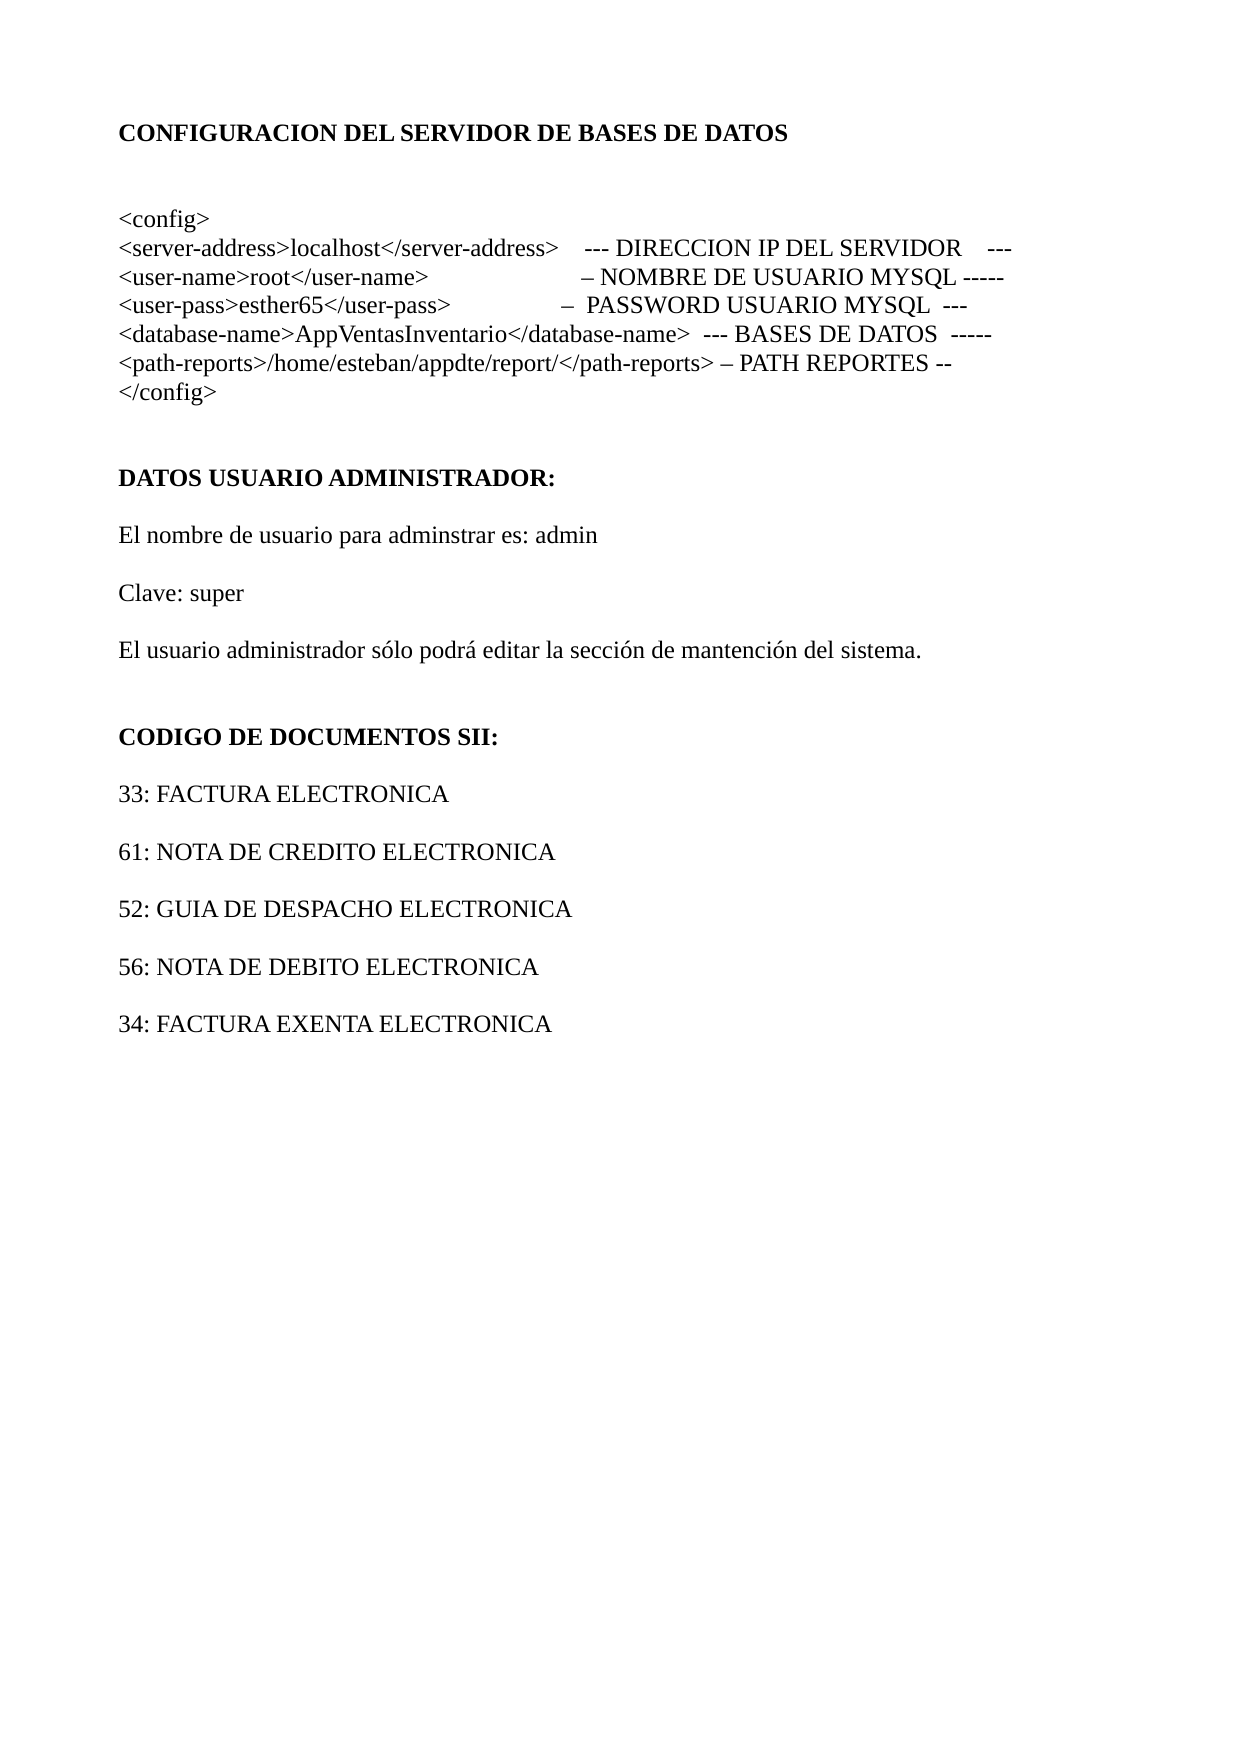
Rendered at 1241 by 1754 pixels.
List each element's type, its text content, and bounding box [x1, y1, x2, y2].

text DATOS USUARIO ADMINISTRADOR: [118, 463, 1122, 492]
text <database-name>AppVentasInventario</database-name> --- BASES DE DATOS ----- [118, 319, 1122, 348]
text </config> [118, 377, 1122, 406]
text 34: FACTURA EXENTA ELECTRONICA [118, 1009, 1122, 1038]
text El usuario administrador sólo podrá editar la sección de mantención del sistema. [118, 636, 1122, 664]
text <user-pass>esther65</user-pass> – PASSWORD USUARIO MYSQL --- [118, 291, 1122, 319]
text El nombre de usuario para adminstrar es: admin [118, 521, 1122, 549]
text <config> [118, 204, 1122, 233]
text <path-reports>/home/esteban/appdte/report/</path-reports> – PATH REPORTES -- [118, 348, 1122, 377]
text CODIGO DE DOCUMENTOS SII: [118, 722, 1122, 751]
text CONFIGURACION DEL SERVIDOR DE BASES DE DATOS [118, 118, 1122, 147]
text 56: NOTA DE DEBITO ELECTRONICA [118, 952, 1122, 981]
text 52: GUIA DE DESPACHO ELECTRONICA [118, 894, 1122, 923]
text Clave: super [118, 578, 1122, 607]
text 33: FACTURA ELECTRONICA [118, 779, 1122, 808]
text <server-address>localhost</server-address> --- DIRECCION IP DEL SERVIDOR --- [118, 233, 1122, 262]
text 61: NOTA DE CREDITO ELECTRONICA [118, 837, 1122, 866]
text <user-name>root</user-name> – NOMBRE DE USUARIO MYSQL ----- [118, 262, 1122, 291]
